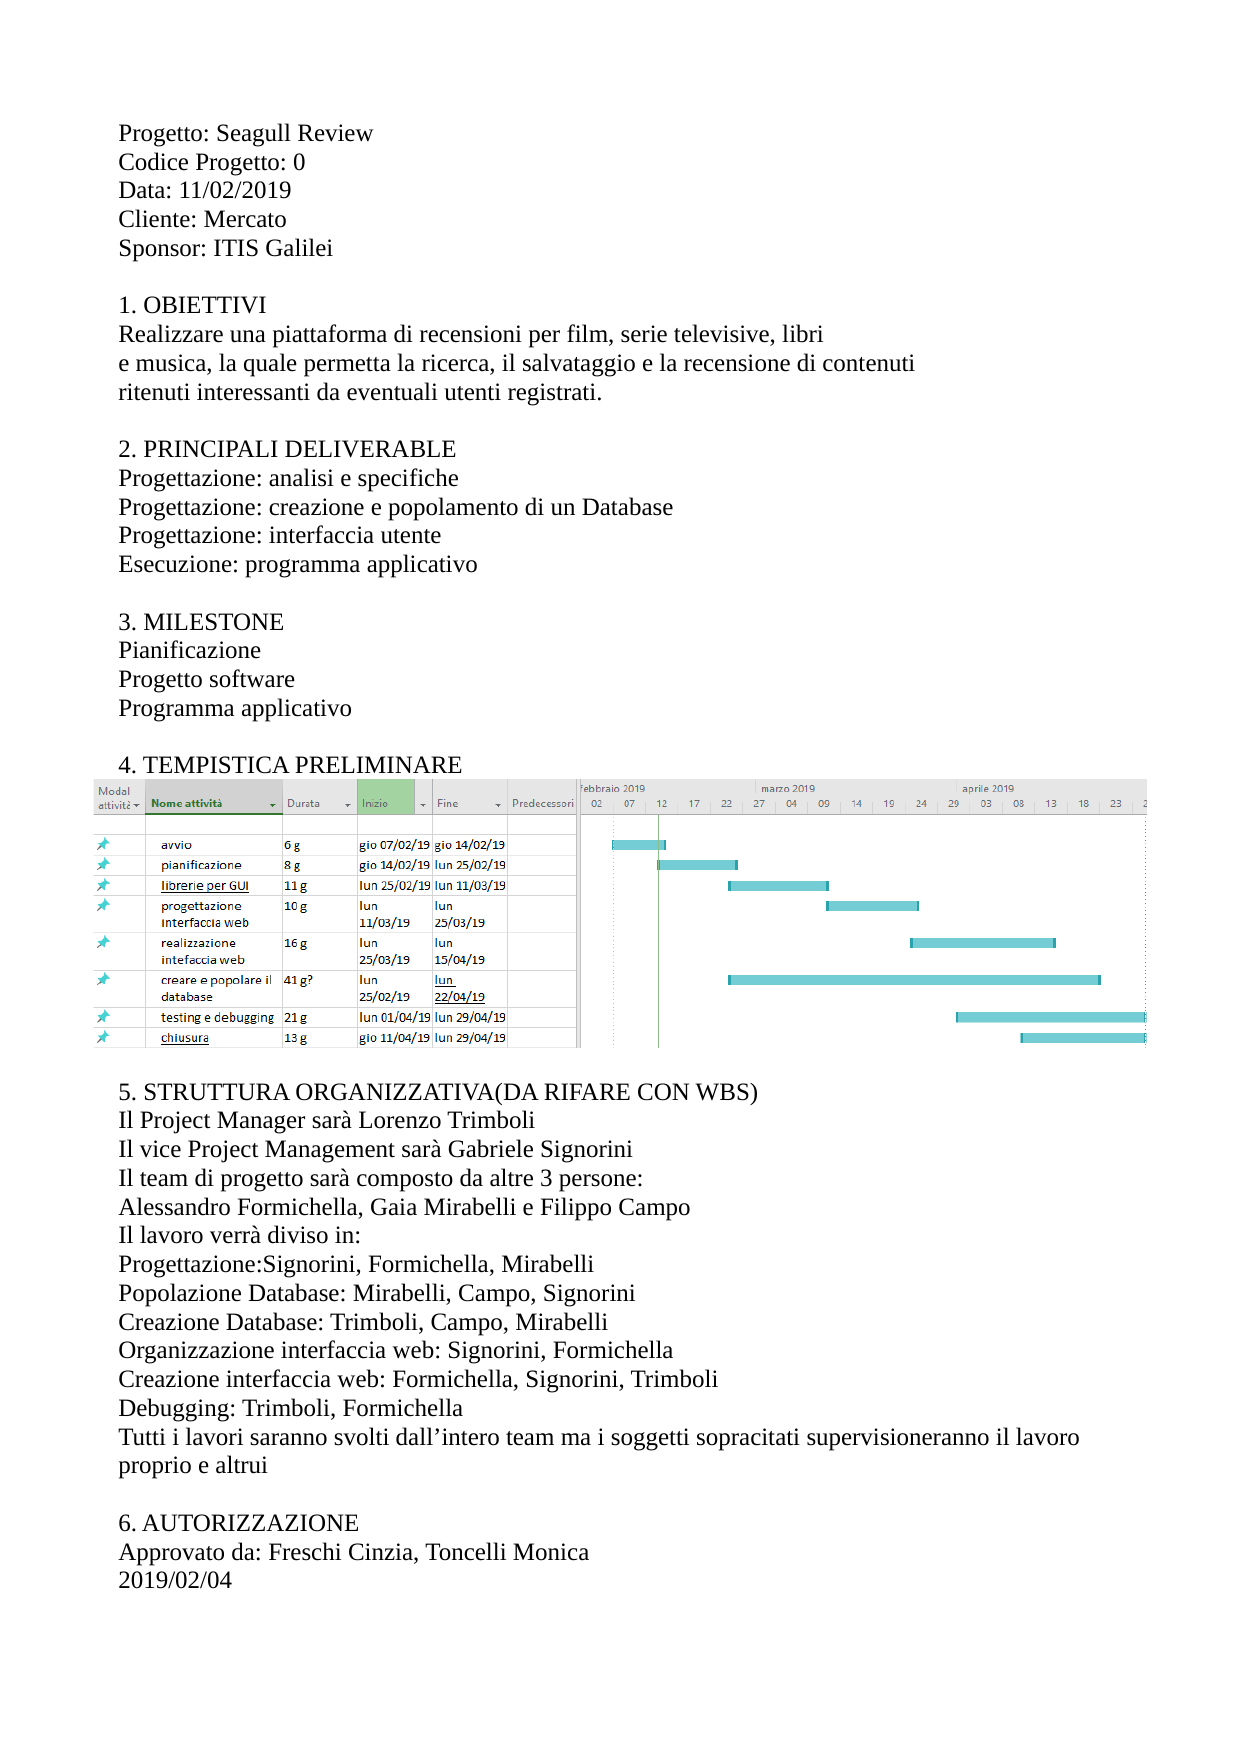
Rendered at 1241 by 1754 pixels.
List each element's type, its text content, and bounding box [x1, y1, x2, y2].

text 2. PRINCIPALI DELIVERABLE [118, 434, 1122, 463]
text Esecuzione: programma applicativo [118, 549, 1122, 578]
text Progettazione: interfaccia utente [118, 521, 1122, 549]
text Codice Progetto: 0 [118, 147, 1122, 176]
text Progettazione: analisi e specifiche [118, 463, 1122, 492]
text Progettazione: creazione e popolamento di un Database [118, 492, 1122, 521]
text Debugging: Trimboli, Formichella [118, 1393, 1122, 1422]
text Data: 11/02/2019 [118, 176, 1122, 204]
text e musica, la quale permetta la ricerca, il salvataggio e la recensione di contenuti [118, 348, 1122, 377]
text Approvato da: Freschi Cinzia, Toncelli Monica [118, 1537, 1122, 1565]
text Realizzare una piattaforma di recensioni per film, serie televisive, libri [118, 319, 1122, 348]
text Alessandro Formichella, Gaia Mirabelli e Filippo Campo [118, 1192, 1122, 1220]
text Pianificazione [118, 636, 1122, 664]
text Programma applicativo [118, 693, 1122, 722]
text Cliente: Mercato [118, 204, 1122, 233]
text Progetto software [118, 664, 1122, 693]
text Creazione interfaccia web: Formichella, Signorini, Trimboli [118, 1364, 1122, 1393]
text Sponsor: ITIS Galilei [118, 233, 1122, 262]
text Il team di progetto sarà composto da altre 3 persone: [118, 1163, 1122, 1192]
text 1. OBIETTIVI [118, 291, 1122, 319]
text Il Project Manager sarà Lorenzo Trimboli [118, 1105, 1122, 1134]
text 3. MILESTONE [118, 607, 1122, 636]
text 4. TEMPISTICA PRELIMINARE [118, 751, 1122, 779]
text 2019/02/04 [118, 1565, 1122, 1594]
text Il vice Project Management sarà Gabriele Signorini [118, 1134, 1122, 1163]
text Creazione Database: Trimboli, Campo, Mirabelli [118, 1307, 1122, 1335]
text 6. AUTORIZZAZIONE [118, 1508, 1122, 1537]
text Il lavoro verrà diviso in: [118, 1220, 1122, 1249]
text Progetto: Seagull Review [118, 118, 1122, 147]
text Popolazione Database: Mirabelli, Campo, Signorini [118, 1278, 1122, 1307]
text Organizzazione interfaccia web: Signorini, Formichella [118, 1335, 1122, 1364]
text ritenuti interessanti da eventuali utenti registrati. [118, 377, 1122, 406]
text Progettazione:Signorini, Formichella, Mirabelli [118, 1249, 1122, 1278]
text 5. STRUTTURA ORGANIZZATIVA(DA RIFARE CON WBS) [118, 1077, 1122, 1105]
text Tutti i lavori saranno svolti dall’intero team ma i soggetti sopracitati supervisioneranno il lavoro proprio e altrui [118, 1422, 1122, 1479]
picture [93, 779, 1147, 1048]
